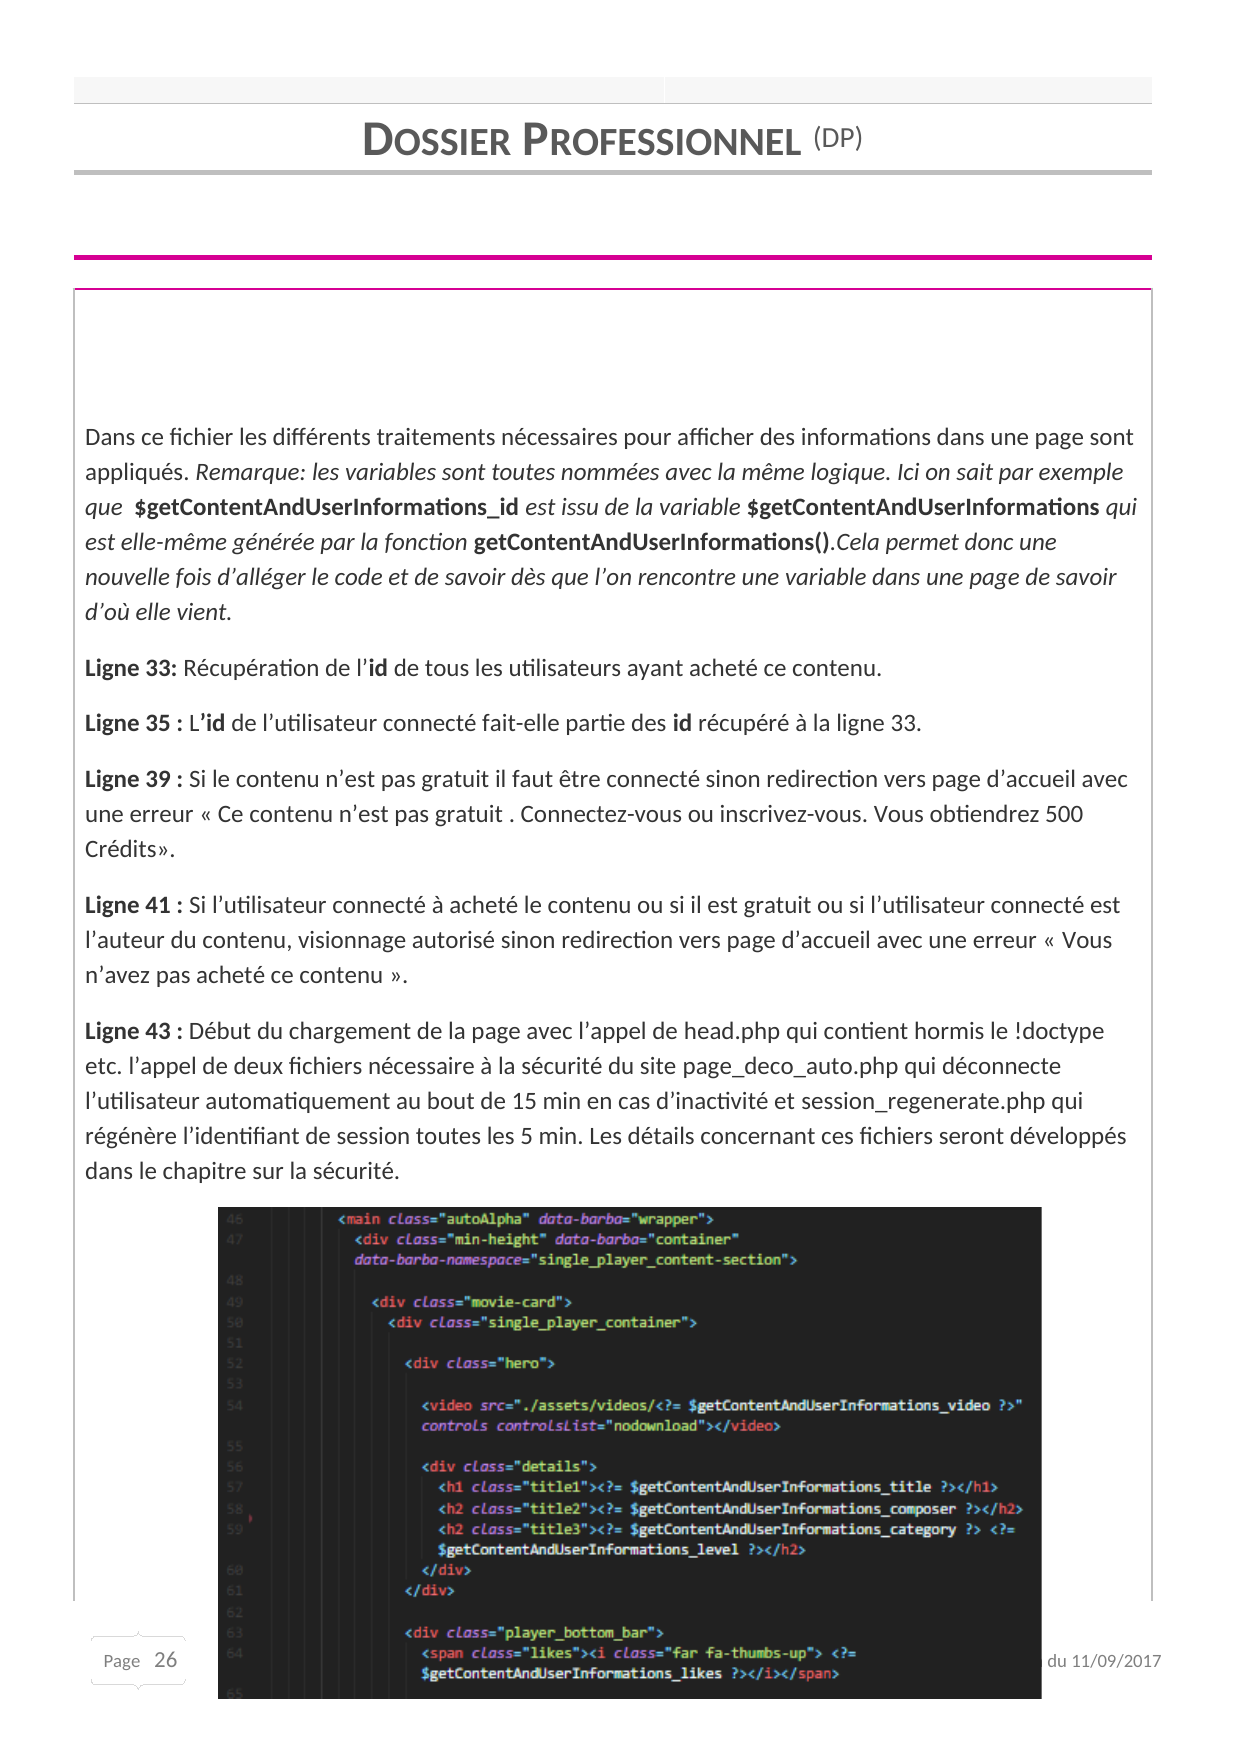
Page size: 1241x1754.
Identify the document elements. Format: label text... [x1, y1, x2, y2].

picture [218, 1207, 1042, 1699]
table_cell I. Établir les besoins Dès la phase de conception de ce projet que j’ai décrit dans les premiers chapitres de l’activité-type n°1, il était évident qu’il serait nécessaire de mettre en place une partie back-end pour arriver au résultat que je visais. Pour cela j’avais besoin : - de créer une base de données - de définir par rapport aux éléments front-end mis en place et aux fonctionnalités qui en découlent naturellement, le nombre de tables et d’entrées qui les composent - de structurer le projet de manière à compartimenter au maximum les différents éléments essentiellement dans un soucis de clarté et de maintenabilité du code - d’intégrer dans chaque fichiers (front ou back) des éléments destinés à la sécurité du site II. Conception et création d’une base de données J’ai créé la base de donnée « diplome » de mon projet à partir de l’interface graphique en ligne phpMyAdmin. Je m’y suis connecté comme l’utilisateur root (administrateur), puis j’ai créé la base avec l’encodage utf8_general_ci, dont voici la représentation : Script SQL en annexe 2 p.46 III. Développer les composants d’accès aux données Pour accéder aux données j’utilise plusieurs fichiers ayant chacun un rôle différents. Je vais vous détailler le cheminement des données effectué par l’intermédiaire de ces fichiers, de la base de donnée jusqu’à l’affichage sur la page. Pour cela, imaginons un utilisateur arrivant sur son compte et voulant accéder au contenus qu’il a acheté : - clique sur le bouton permettant d’accéder aux contenus achetés - redirection vers la categorie « user_purchased_content » de la page content.php - appel de la fonction getUserPurchasedContent(), qui va récupérer tous les contenus achetés par un utilisateur, située dans le fichier functions.php ou redirection vers my_account.php avec un message d’erreur informant l’utilisateur qu’il n’a pas acheté de contenu. Remarque : toutes les redirections ont un code d’erreur ou de succès unique, cela permet d’une part de renseigner l’utilisateur sur le fonctionnement de certaines choses et d’autre part cela facilite les investigations dans le cadre d’un débogage. - connexion à la base de donnée avec PDO - stockage des données dans la variable $getContents vue plus haut - appel de cette variable dans un foreach pour parcourir l’array généré par la fonction getUserPurchasedContent() - appel du fichier variables.php dont la fonction est de regrouper toutes les variables destinées à être affichées et d’y faire les traitements nécessaire à la sécurité du site et d’alléger le code des pages - affichage des éléments demandés IV. Développer la partie back-end d’une application web ou web mobile Je vais maintenant dans les détails la manière dont j’ai structuré une page. Toutes les pages suivant la même logique je ne vous en présenterez qu’une. Je ne détaillerai cependant pas tous les éléments (seulement ceux qui me paraissent intéressant) pour vous épargner les répétitions. Ligne 2 : il peut être nécessaire d’être connecté pour aller sur cette page mais ce n’est pas obligatoire Ligne 3 : appel du fichier check_data.php qui sert à vérifier si les données nécessaires pour aller sur une page ont le format attendu : Par exemple le isset($get_id) de la ligne 6 : Les détails sur cette manière de faire seront développés dans le chapitre sur la sécurité p. Ligne 7 : Ici avec la même manière de procéder que pour $get_id vérification qu’un utilisateur est bien connecté et que la variable a bien le format attendu ou qu’elle n’existe pas du tout. Remarque : pour la cohérence du code toutes ces variables sont nommées avec la même logique. Ici $session_user_id correspond à $_SESSION[‘user’][‘id’]. Cela permet également d’améliorer la lisibilité du code. Ligne 10 : Si les données n’ont pas le format attendu une redirection vers la page d’accueil est effectuée. Une éventuelle connexion à la base de donnée est close, redirection avec une erreur « Une erreur est survenue » (toutes les erreurs ont un code unique qui affiche une modale avec le message correspondant) et le script courant est terminé. Ligne 13 : La variable $page sert a modifier les liens du menu en fonction de la page sur laquelle on se trouve. Ligne 14 : Appel du fichier de connexion à la base de données. Ligne 15 : Appel du fichier function.php contenant toutes les fonctions utilisées sur les pages : Par exemple getContentAndUserInformations de la ligne 17 qui sert ici à récupérer les informations liées au contenu. Ligne 20 : Vérification de l’existence du contenu sinon redirection vers la page d’accueil avec une erreur « Ce contenu n’existe pas ». Ligne 22 : Appel du fichier variables.php qui regroupe toutes les variables appelées Par exemple getContentAndUserInformations de la ligne 20 : [75, 290, 1151, 415]
table_cell Dans ce fichier les différents traitements nécessaires pour afficher des informations dans une page sont appliqués. Remarque: les variables sont toutes nommées avec la même logique. Ici on sait par exemple que $getContentAndUserInformations_id est issu de la variable $getContentAndUserInformations qui est elle-même générée par la fonction getContentAndUserInformations().Cela permet donc une nouvelle fois d’alléger le code et de savoir dès que l’on rencontre une variable dans une page de savoir d’où elle vient. Ligne 33: Récupération de l’id de tous les utilisateurs ayant acheté ce contenu. Ligne 35 : L’id de l’utilisateur connecté fait-elle partie des id récupéré à la ligne 33. Ligne 39 : Si le contenu n’est pas gratuit il faut être connecté sinon redirection vers page d’accueil avec une erreur « Ce contenu n’est pas gratuit . Connectez-vous ou inscrivez-vous. Vous obtiendrez 500 Crédits». Ligne 41 : Si l’utilisateur connecté à acheté le contenu ou si il est gratuit ou si l’utilisateur connecté est l’auteur du contenu, visionnage autorisé sinon redirection vers page d’accueil avec une erreur « Vous n’avez pas acheté ce contenu ». Ligne 43 : Début du chargement de la page avec l’appel de head.php qui contient hormis le !doctype etc. l’appel de deux fichiers nécessaire à la sécurité du site page_deco_auto.php qui déconnecte l’utilisateur automatiquement au bout de 15 min en cas d’inactivité et session_regenerate.php qui régénère l’identifiant de session toutes les 5 min. Les détails concernant ces fichiers seront développés dans le chapitre sur la sécurité. [75, 415, 1151, 1601]
